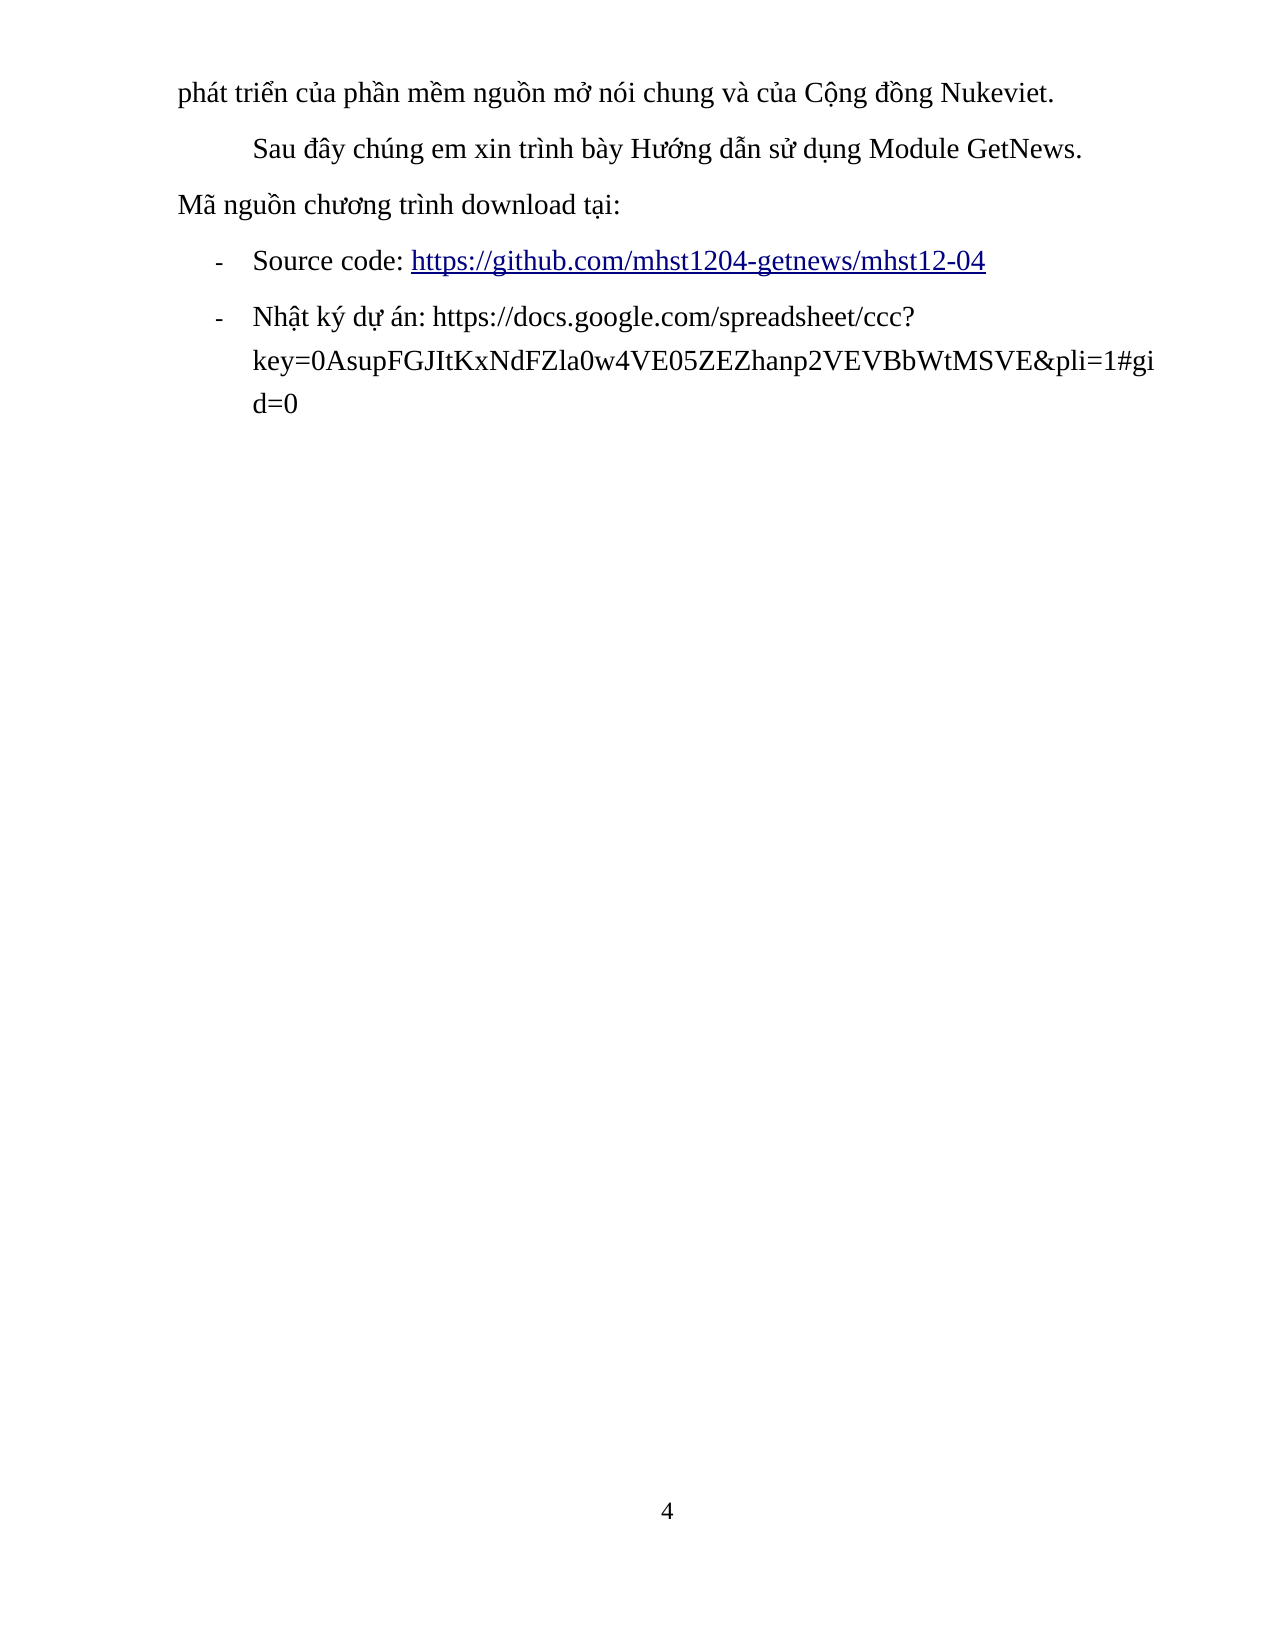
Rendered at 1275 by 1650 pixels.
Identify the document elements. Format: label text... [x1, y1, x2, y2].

text phát triển của phần mềm nguồn mở nói chung và của Cộng đồng Nukeviet. [177, 75, 1157, 108]
list Source code: https://github.com/mhst1204-getnews/mhst12-04 [215, 243, 1157, 277]
text Sau đây chúng em xin trình bày Hướng dẫn sử dụng Module GetNews. [177, 131, 1157, 164]
text Mã nguồn chương trình download tại: [177, 187, 1157, 221]
list Nhật ký dự án: https://docs.google.com/spreadsheet/ccc?key=0AsupFGJItKxNdFZla0w4VE05ZEZhanp2VEVBbWtMSVE&pli=1#gid=0 [215, 299, 1157, 420]
